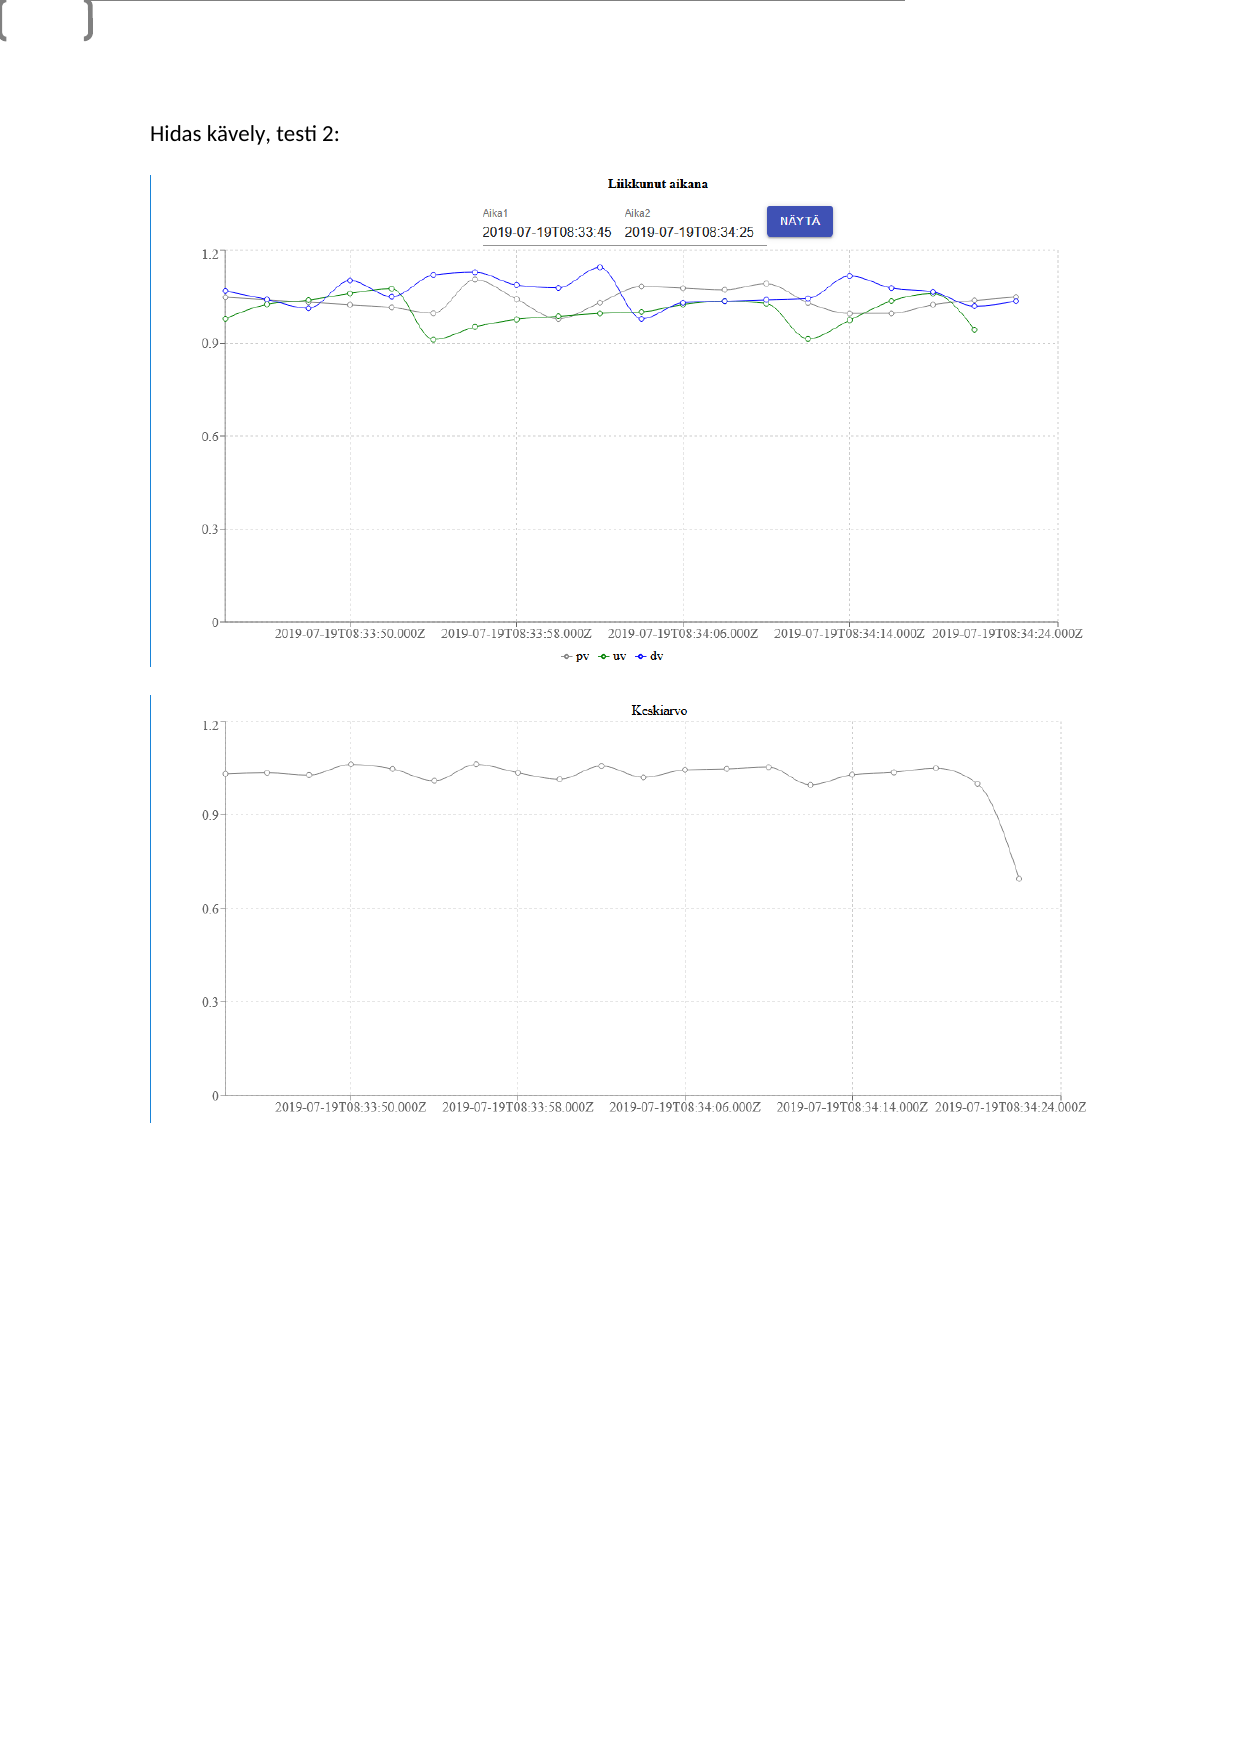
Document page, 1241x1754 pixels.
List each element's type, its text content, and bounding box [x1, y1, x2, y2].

text Hidas kävely, testi 2: [150, 119, 1090, 147]
